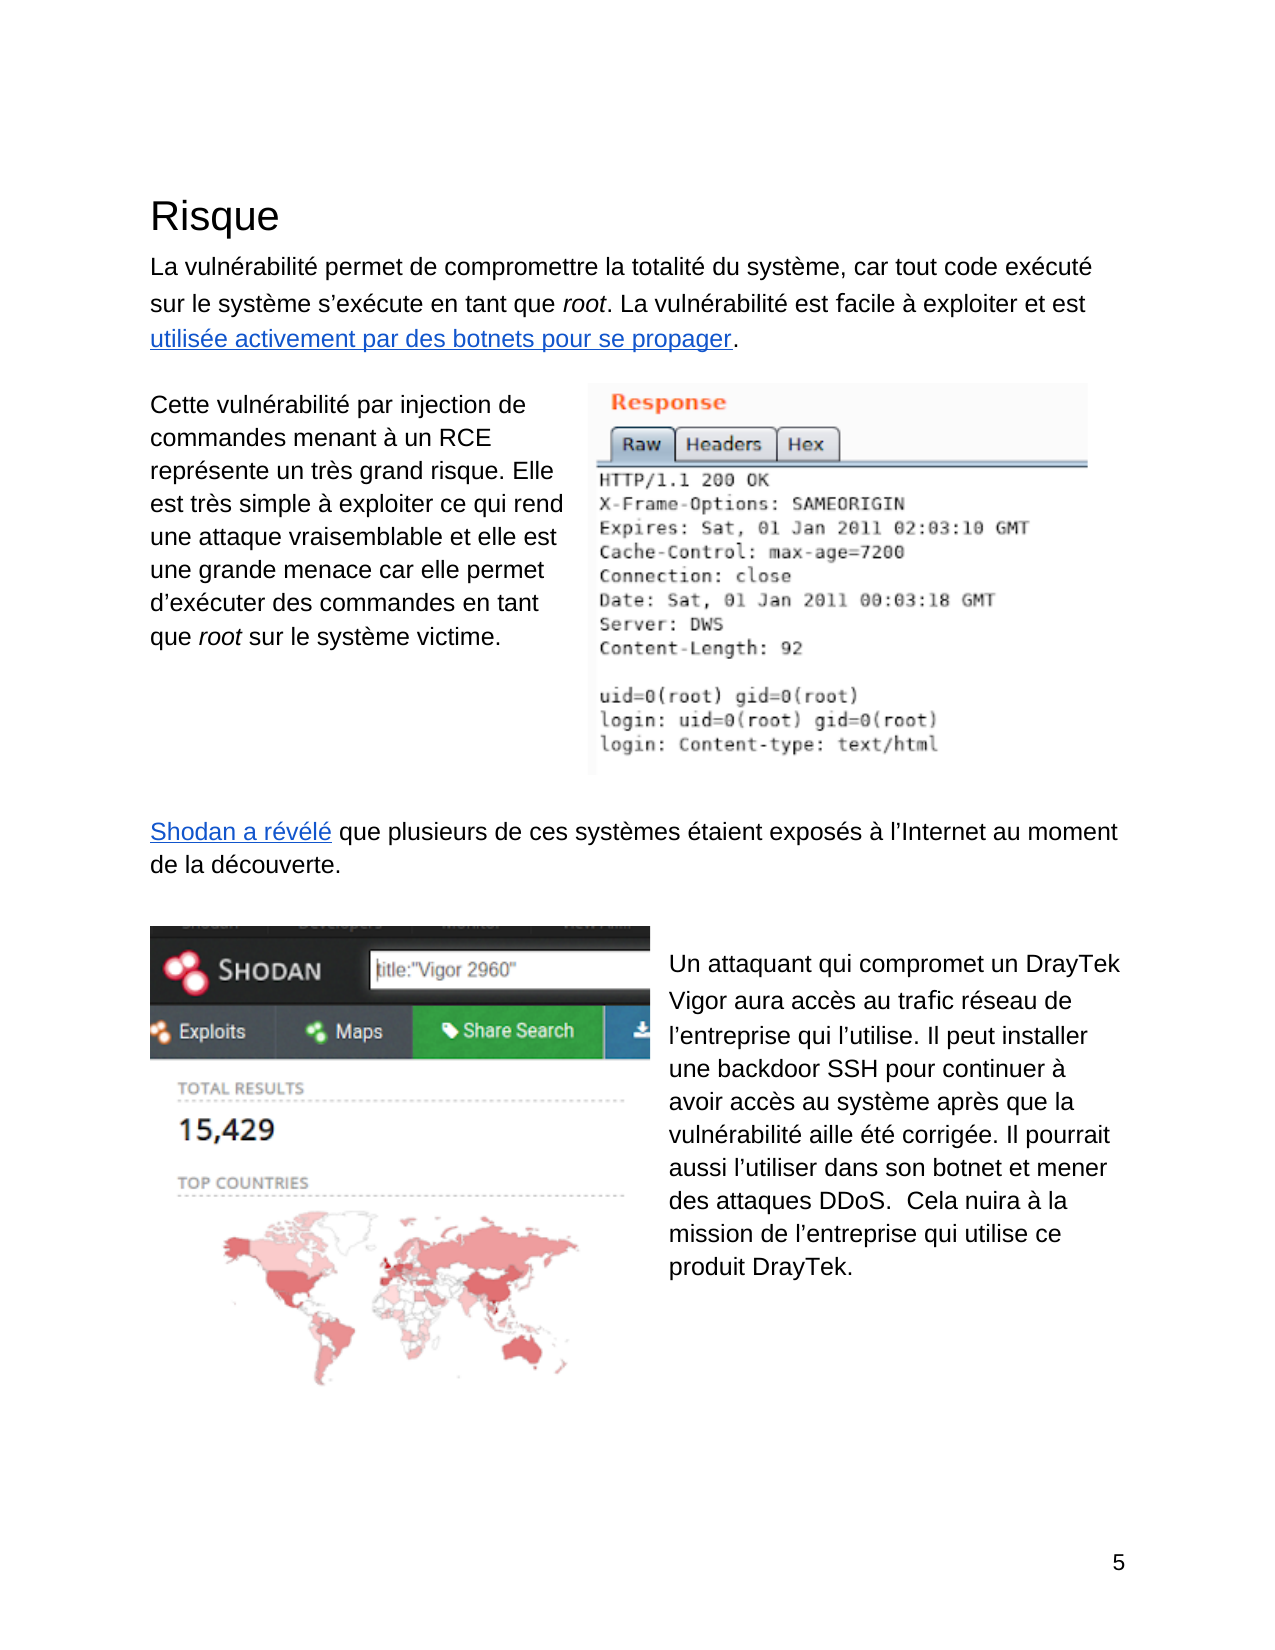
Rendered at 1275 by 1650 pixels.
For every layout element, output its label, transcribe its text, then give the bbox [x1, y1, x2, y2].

picture [587, 383, 1088, 775]
text La vulnérabilité permet de compromettre la totalité du système, car tout code exécuté sur le système s’exécute en tant que root. La vulnérabilité est facile à exploiter et est utilisée activement par des botnets pour se propager. 2 [150, 252, 1125, 353]
text [1088, 390, 1125, 650]
text Shodan a révélé que plusieurs de ces systèmes étaient exposés à l’Internet au moment de la découverte. 4 [150, 817, 1125, 878]
picture [150, 926, 650, 1388]
subtitle Risque [150, 192, 1125, 239]
text Un attaquant qui compromet un DrayTek Vigor aura accès au trafic réseau de l’entreprise qui l’utilise. Il peut installer une backdoor SSH pour continuer àf avoir accès au système après que la vulnérabilité aille été corrigée. Il pourrait aussi l’utiliser dans son botnet et mener des attaques DDoS.3Cela nuira à la mission de l’entreprise qui utilise ce produit DrayTek. [650, 949, 1125, 1281]
text Cette vulnérabilité par injection de commandes menant à un RCE4 représente un très grand risque. Elle est très simple à exploiter ce qui rend une attaque vraisemblable et elle est une grande menace car elle permet d’exécuter des commandes en tant que root sur le système victime. [150, 390, 587, 650]
